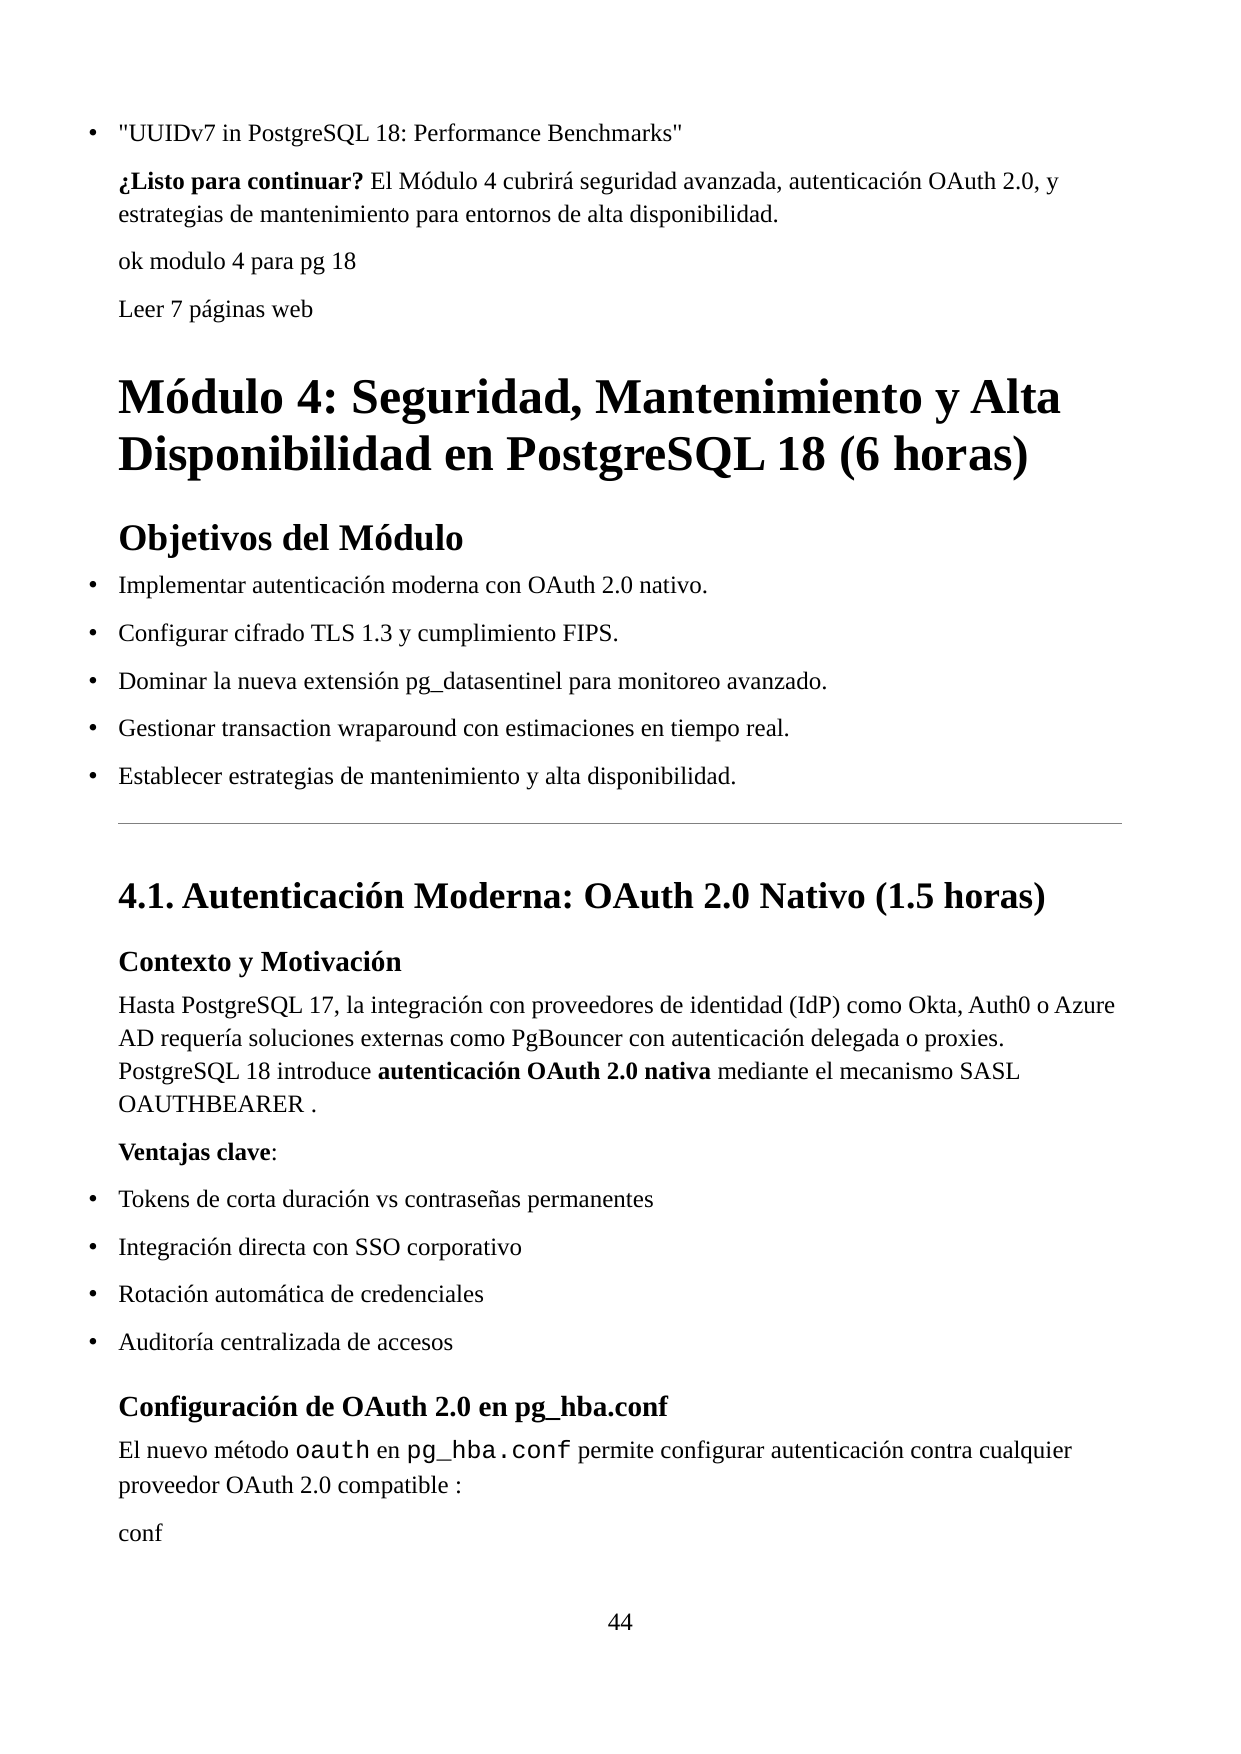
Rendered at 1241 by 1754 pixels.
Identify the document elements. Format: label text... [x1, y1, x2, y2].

subtitle 4.1. Autenticación Moderna: OAuth 2.0 Nativo (1.5 horas) [118, 874, 1122, 917]
list Dominar la nueva extensión pg_datasentinel para monitoreo avanzado. [118, 666, 1122, 694]
subtitle Configuración de OAuth 2.0 en pg_hba.conf [118, 1389, 1122, 1423]
list Configurar cifrado TLS 1.3 y cumplimiento FIPS. [118, 618, 1122, 647]
text El nuevo método oauth en pg_hba.conf permite configurar autenticación contra cualquier proveedor OAuth 2.0 compatible : [118, 1435, 1122, 1499]
subtitle Contexto y Motivación [118, 944, 1122, 977]
subtitle Módulo 4: Seguridad, Mantenimiento y Alta Disponibilidad en PostgreSQL 18 (6 horas) [118, 367, 1122, 482]
list Rotación automática de credenciales [118, 1279, 1122, 1308]
list "UUIDv7 in PostgreSQL 18: Performance Benchmarks" [118, 118, 1122, 147]
subtitle Objetivos del Módulo [118, 515, 1122, 558]
text ok modulo 4 para pg 18 [118, 246, 1122, 275]
text Ventajas clave: [118, 1137, 1122, 1165]
list Integración directa con SSO corporativo [118, 1232, 1122, 1261]
list Auditoría centralizada de accesos [118, 1327, 1122, 1356]
text Leer 7 páginas web [118, 294, 1122, 323]
text ¿Listo para continuar? El Módulo 4 cubrirá seguridad avanzada, autenticación OAuth 2.0, y estrategias de mantenimiento para entornos de alta disponibilidad. [118, 166, 1122, 227]
list Implementar autenticación moderna con OAuth 2.0 nativo. [118, 571, 1122, 599]
text conf [118, 1518, 1122, 1547]
text Hasta PostgreSQL 17, la integración con proveedores de identidad (IdP) como Okta, Auth0 o Azure AD requería soluciones externas como PgBouncer con autenticación delegada o proxies. PostgreSQL 18 introduce autenticación OAuth 2.0 nativa mediante el mecanismo SASL OAUTHBEARER . [118, 990, 1122, 1118]
list Establecer estrategias de mantenimiento y alta disponibilidad. [118, 761, 1122, 790]
list Tokens de corta duración vs contraseñas permanentes [118, 1184, 1122, 1213]
list Gestionar transaction wraparound con estimaciones en tiempo real. [118, 713, 1122, 742]
